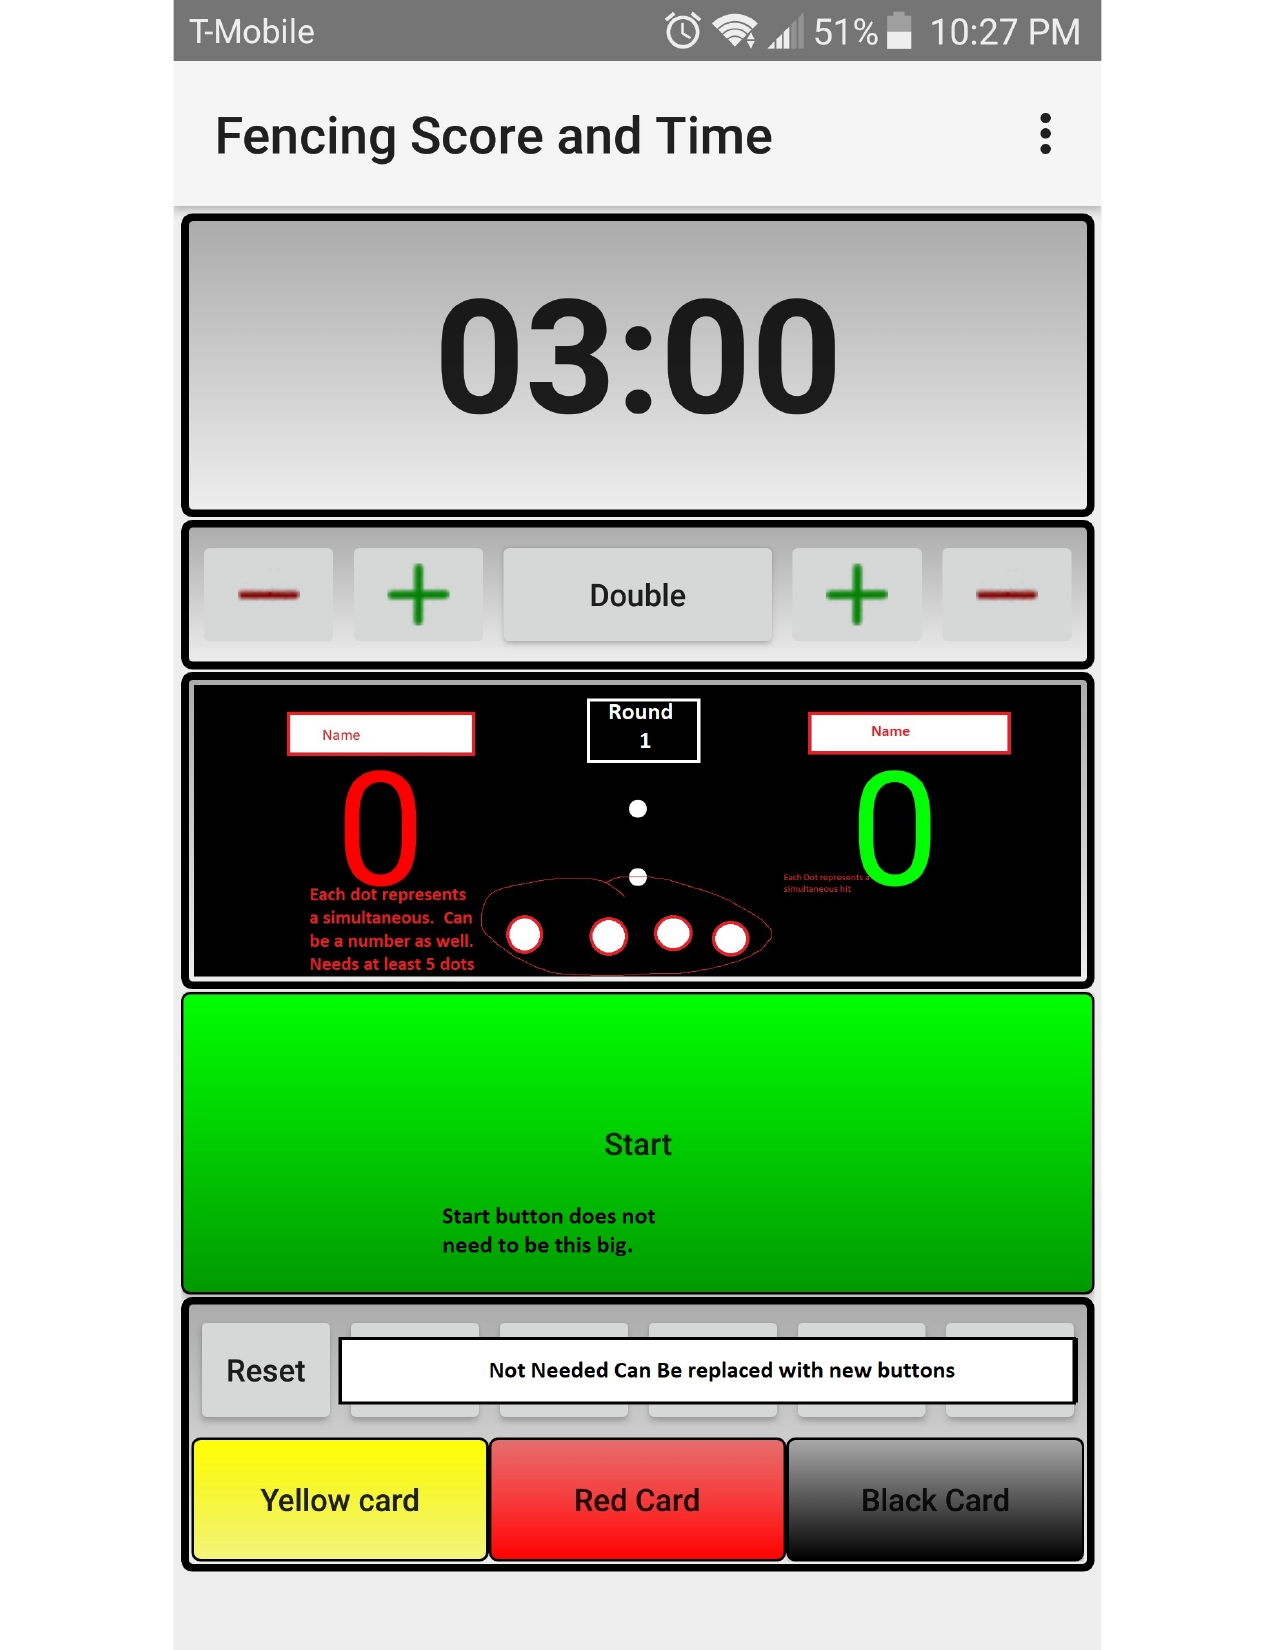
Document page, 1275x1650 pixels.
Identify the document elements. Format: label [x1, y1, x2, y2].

picture [173, 0, 1102, 1650]
